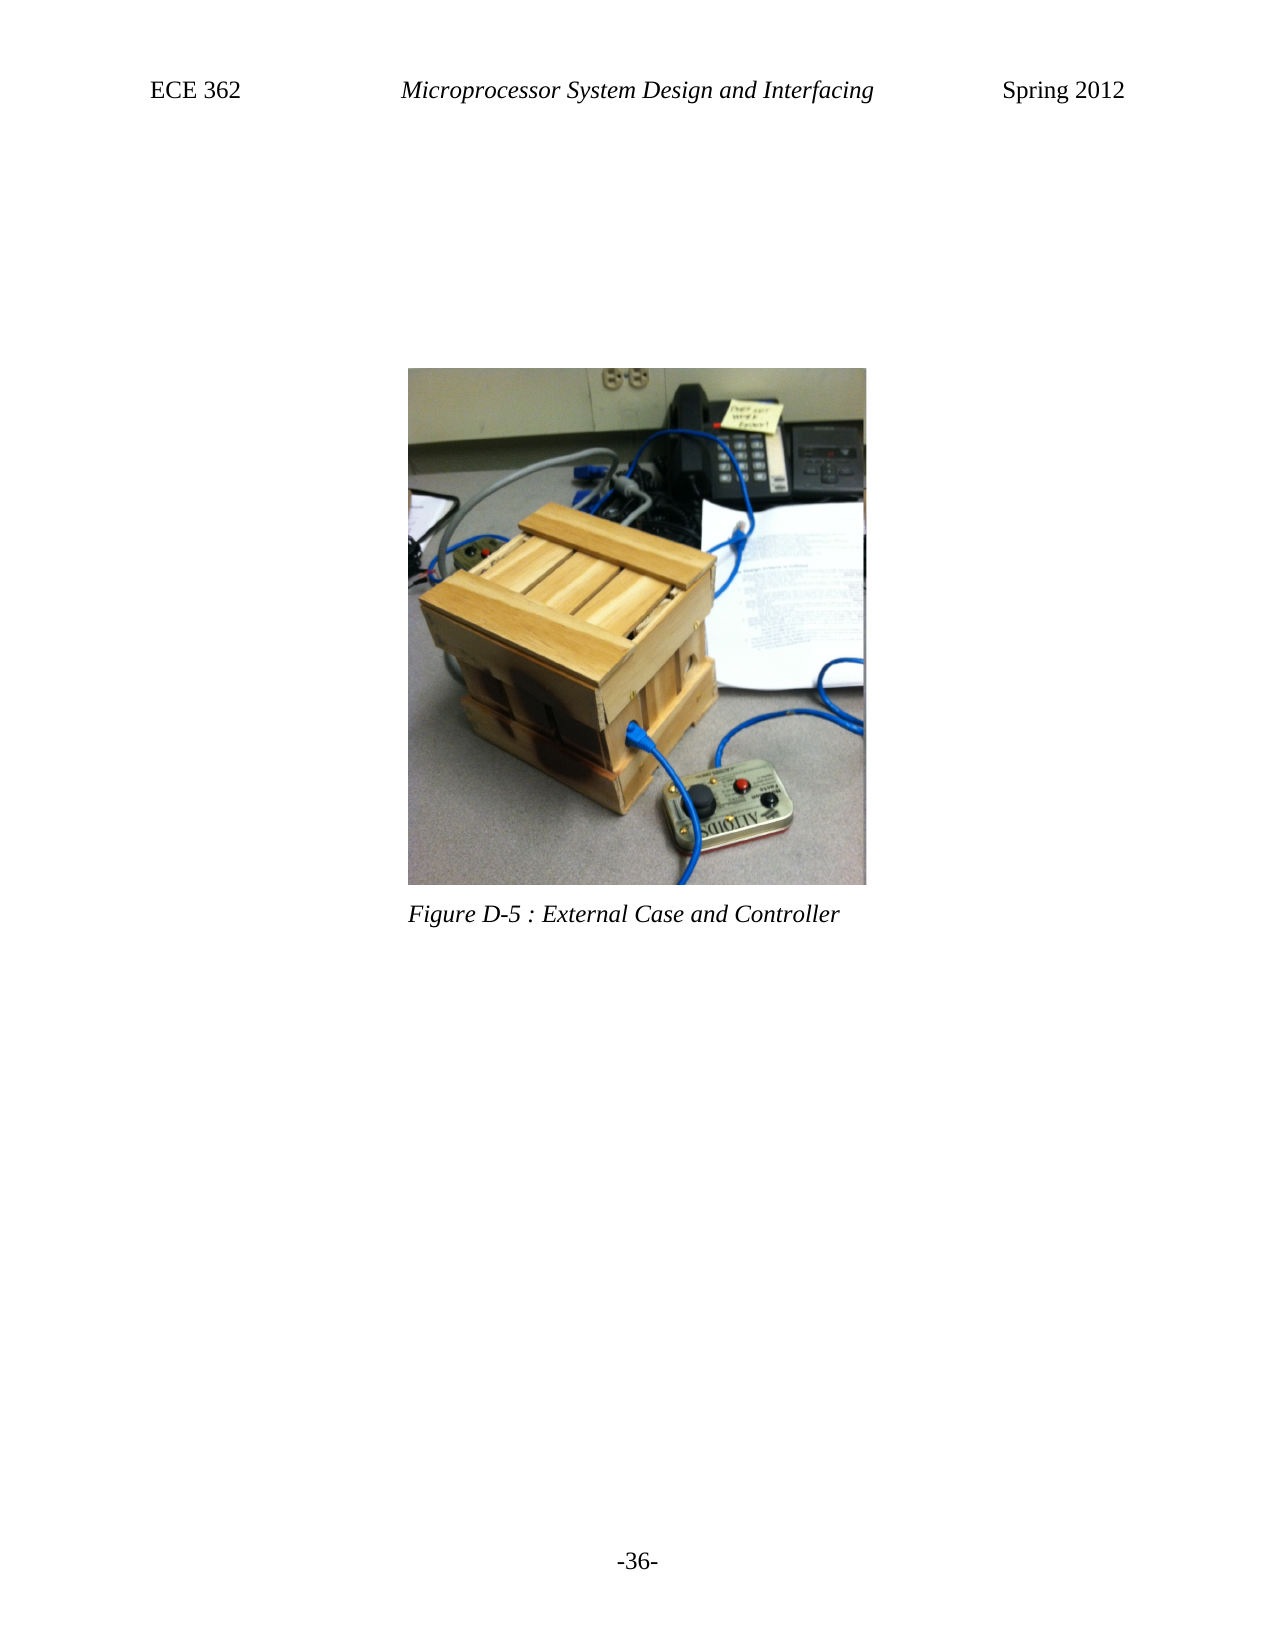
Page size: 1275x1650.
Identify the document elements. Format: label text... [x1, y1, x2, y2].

text Figure D-5 : External Case and Controller [408, 885, 866, 928]
picture [408, 368, 867, 885]
